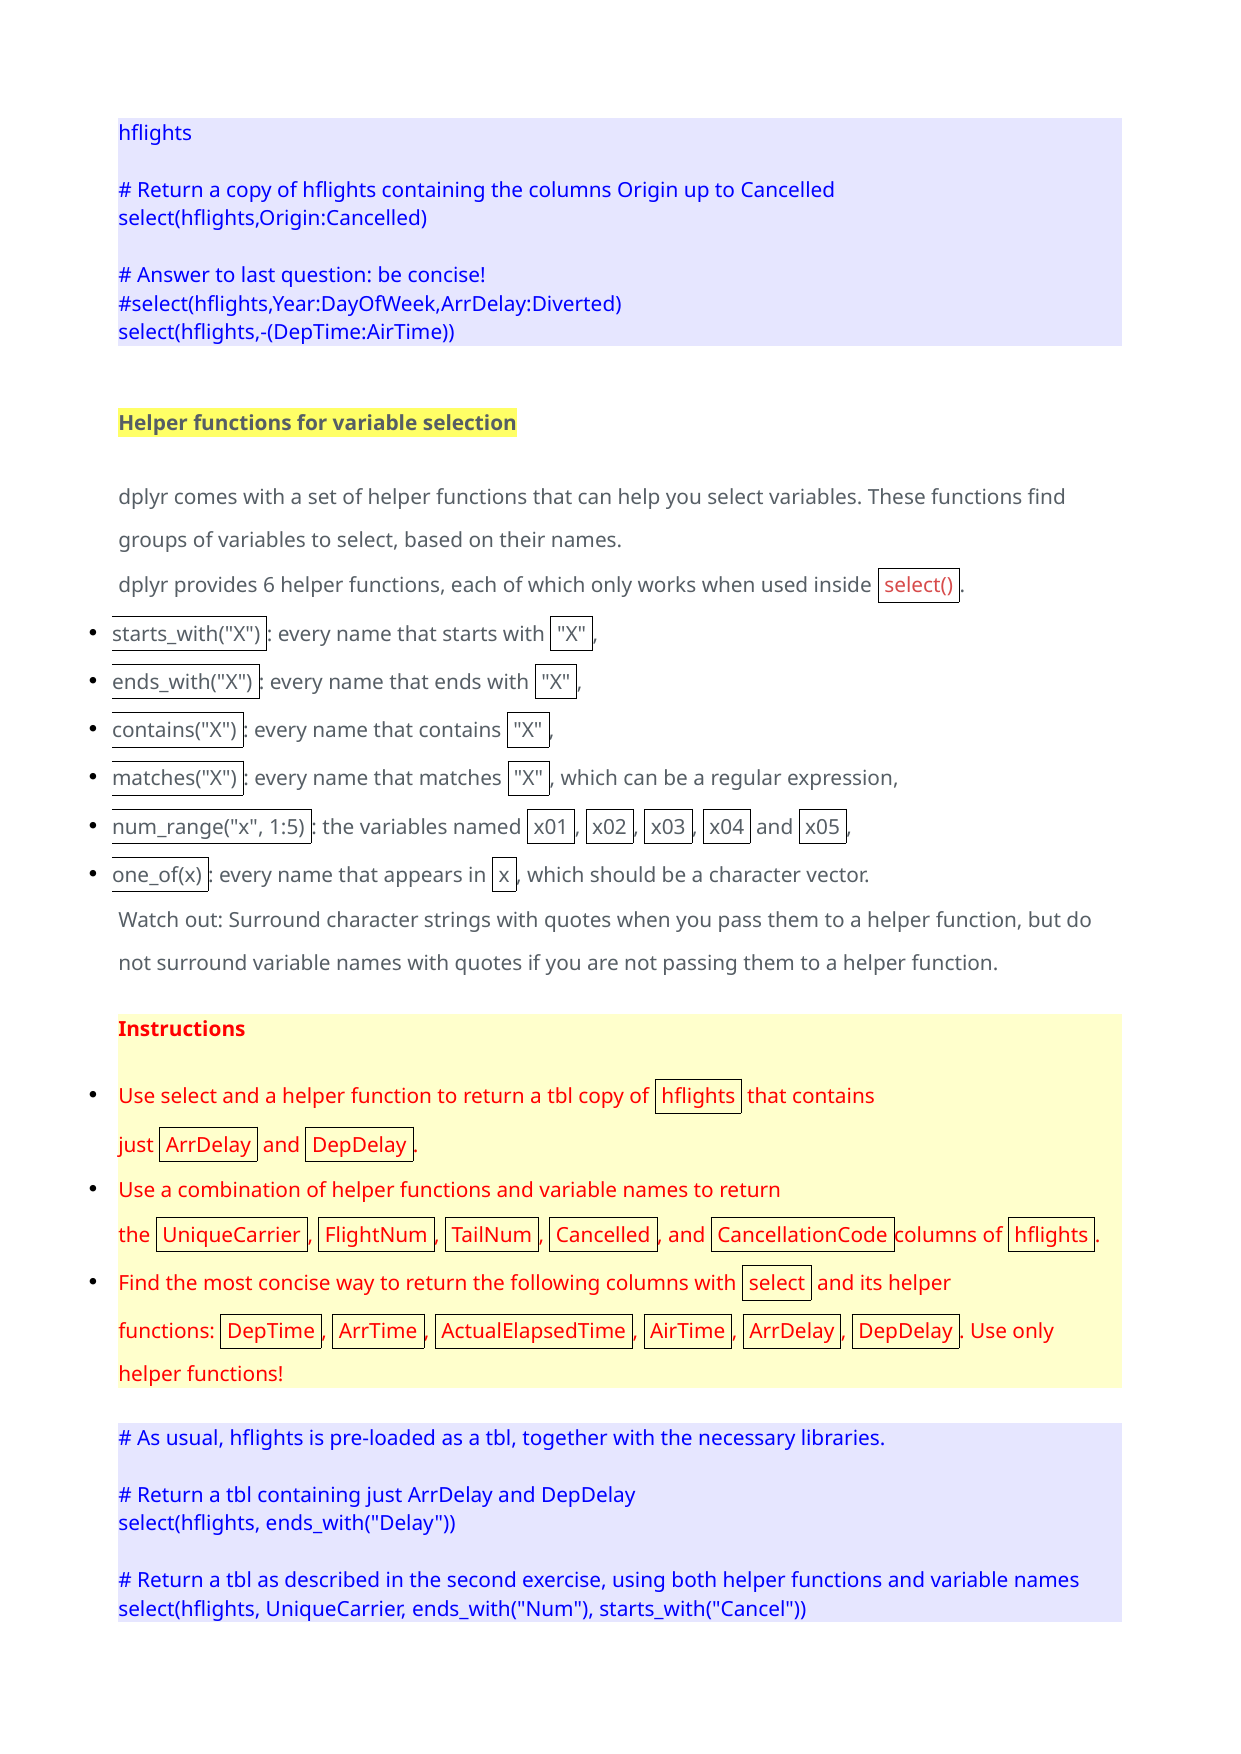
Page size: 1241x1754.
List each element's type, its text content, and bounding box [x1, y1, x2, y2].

text hflights [118, 118, 1122, 147]
list starts_with("X"): every name that starts with "X", [593, 616, 1122, 650]
list contains("X"): every name that contains "X", [244, 712, 507, 747]
list num_range("x", 1:5): the variables named x01, x02, x03, x04 and x05, [847, 809, 1122, 843]
list matches("X"): every name that matches "X", which can be a regular expression, [550, 761, 1122, 795]
subtitle Instructions [118, 1014, 1122, 1042]
list num_range("x", 1:5): the variables named x01, x02, x03, x04 and x05, [587, 810, 633, 843]
text select(hflights,-(DepTime:AirTime)) [118, 317, 1122, 346]
list contains("X"): every name that contains "X", [118, 713, 243, 747]
text select(hflights,Origin:Cancelled) [118, 203, 1122, 232]
list num_range("x", 1:5): the variables named x01, x02, x03, x04 and x05, [312, 809, 527, 843]
text . [960, 568, 1122, 602]
text select() [879, 569, 959, 602]
text # Return a tbl containing just ArrDelay and DepDelay [118, 1480, 1122, 1508]
list num_range("x", 1:5): the variables named x01, x02, x03, x04 and x05, [118, 810, 311, 843]
text Watch out: Surround character strings with quotes when you pass them to a helper function, but do not surround variable names with quotes if you are not passing them to a helper function. [118, 905, 1122, 976]
list ends_with("X"): every name that ends with "X", [536, 665, 576, 698]
list matches("X"): every name that matches "X", which can be a regular expression, [118, 762, 243, 795]
text # Return a copy of hflights containing the columns Origin up to Cancelled [118, 175, 1122, 203]
list contains("X"): every name that contains "X", [550, 712, 1122, 747]
list Use a combination of helper functions and variable names to return the UniqueCarrier, FlightNum, TailNum, Cancelled, and CancellationCodecolumns of hflights. [118, 1175, 1122, 1252]
text # Answer to last question: be concise! [118, 260, 1122, 289]
list num_range("x", 1:5): the variables named x01, x02, x03, x04 and x05, [751, 809, 799, 843]
list num_range("x", 1:5): the variables named x01, x02, x03, x04 and x05, [704, 810, 750, 843]
text # Return a tbl as described in the second exercise, using both helper functions and variable names [118, 1565, 1122, 1594]
text #select(hflights,Year:DayOfWeek,ArrDelay:Diverted) [118, 289, 1122, 317]
text dplyr provides 6 helper functions, each of which only works when used inside [118, 568, 878, 602]
subtitle Helper functions for variable selection [118, 408, 1122, 437]
list ends_with("X"): every name that ends with "X", [577, 664, 1122, 698]
text dplyr comes with a set of helper functions that can help you select variables. These functions find groups of variables to select, based on their names. [118, 482, 1122, 553]
text select(hflights, UniqueCarrier, ends_with("Num"), starts_with("Cancel")) [118, 1594, 1122, 1622]
list starts_with("X"): every name that starts with "X", [118, 617, 266, 650]
list one_of(x): every name that appears in x, which should be a character vector. [517, 857, 1122, 891]
list num_range("x", 1:5): the variables named x01, x02, x03, x04 and x05, [645, 810, 692, 843]
text # As usual, hflights is pre-loaded as a tbl, together with the necessary libraries. [118, 1423, 1122, 1452]
text select(hflights, ends_with("Delay")) [118, 1508, 1122, 1537]
list starts_with("X"): every name that starts with "X", [551, 617, 592, 650]
list one_of(x): every name that appears in x, which should be a character vector. [209, 857, 492, 891]
list num_range("x", 1:5): the variables named x01, x02, x03, x04 and x05, [800, 810, 846, 843]
list ends_with("X"): every name that ends with "X", [260, 664, 535, 698]
list num_range("x", 1:5): the variables named x01, x02, x03, x04 and x05, [528, 810, 574, 843]
list one_of(x): every name that appears in x, which should be a character vector. [118, 858, 208, 891]
list starts_with("X"): every name that starts with "X", [267, 616, 550, 650]
list matches("X"): every name that matches "X", which can be a regular expression, [244, 761, 508, 795]
list ends_with("X"): every name that ends with "X", [118, 665, 259, 698]
list Find the most concise way to return the following columns with select and its helper functions: DepTime, ArrTime, ActualElapsedTime, AirTime, ArrDelay, DepDelay. Use only helper functions! [118, 1265, 1122, 1388]
list Use select and a helper function to return a tbl copy of hflights that contains just ArrDelay and DepDelay. [118, 1078, 1122, 1161]
list contains("X"): every name that contains "X", [508, 713, 549, 747]
